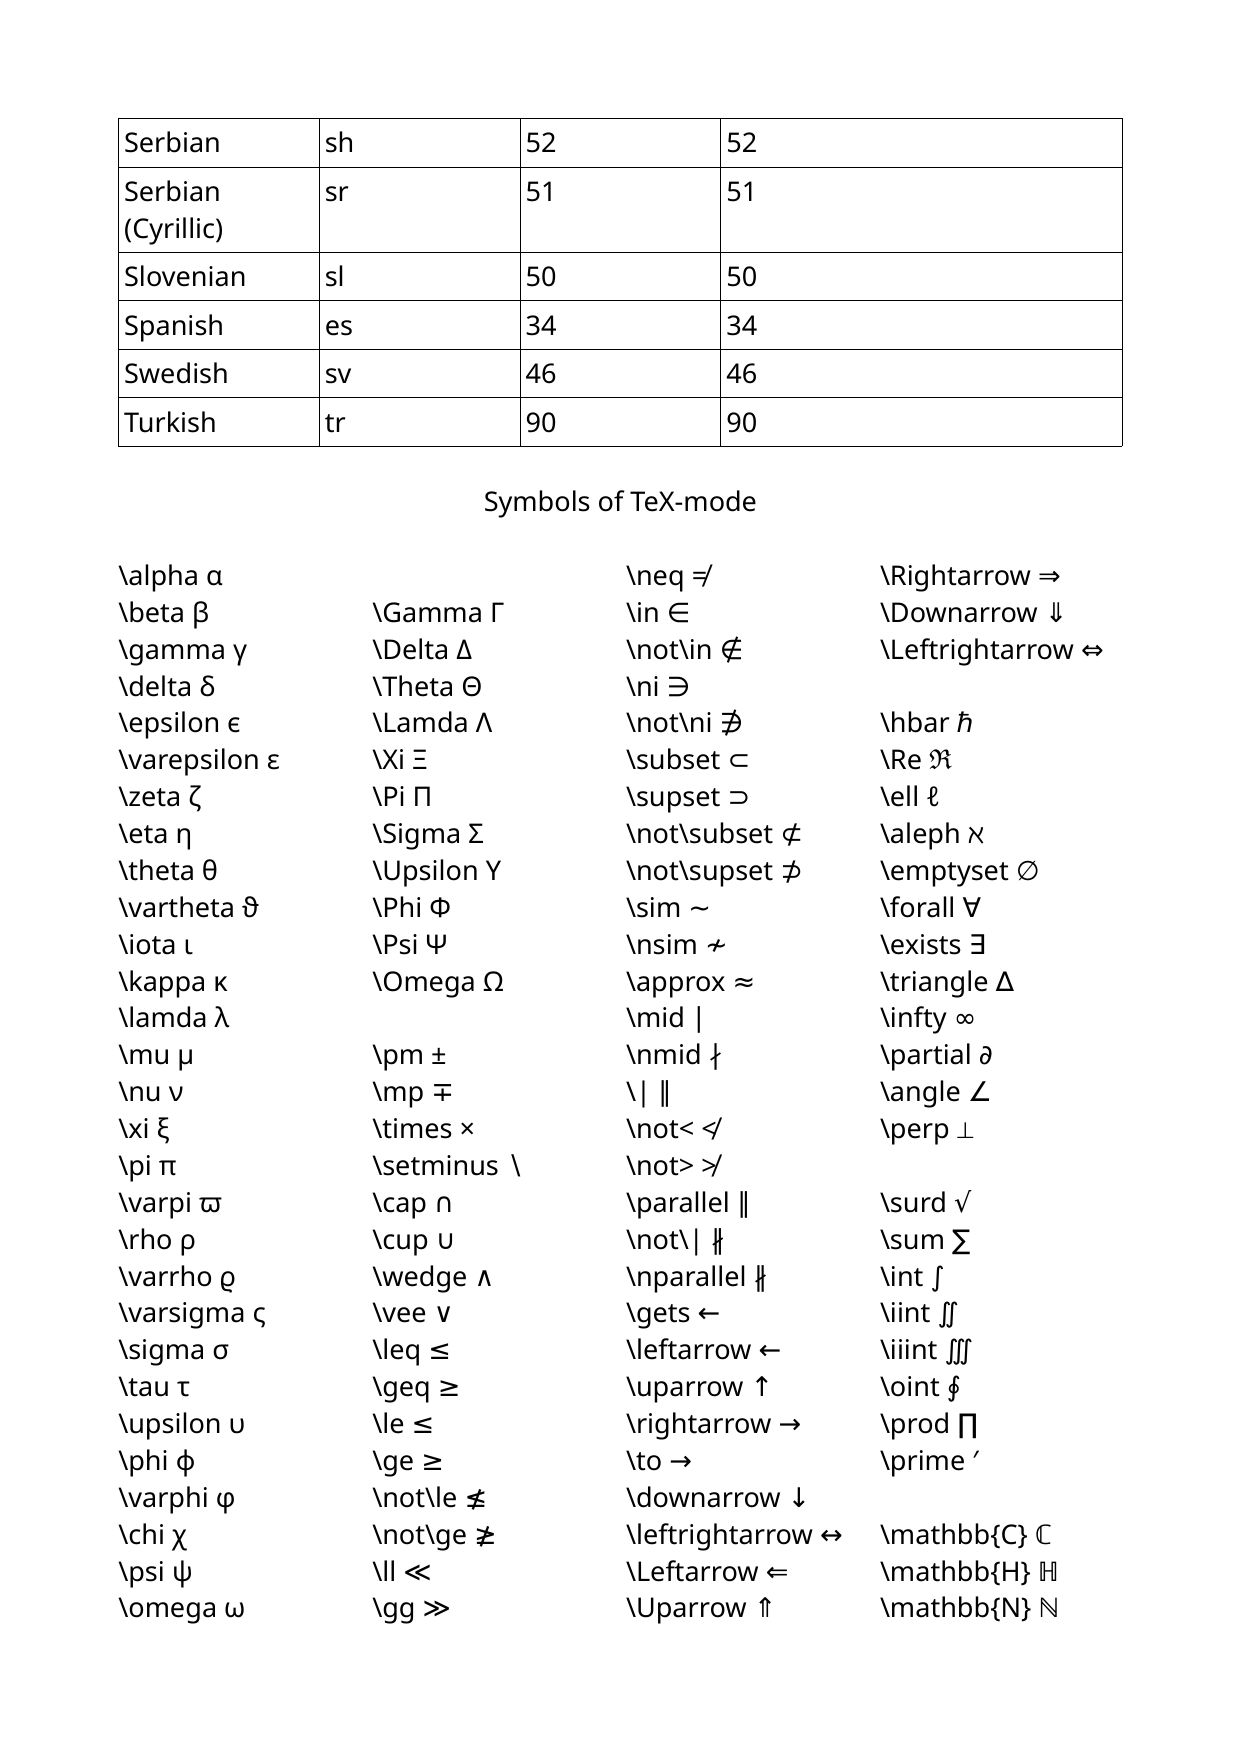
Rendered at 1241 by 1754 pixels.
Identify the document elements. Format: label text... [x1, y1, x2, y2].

text \prod ∏ [880, 1404, 1122, 1441]
table_cell 50 [721, 253, 1122, 300]
table_cell sl [320, 253, 520, 300]
text \chi χ [118, 1515, 360, 1552]
text \exists ∃ [880, 925, 1122, 962]
text \psi ψ [118, 1552, 360, 1589]
text \| ∥ [626, 1073, 868, 1109]
table_cell Spanish [119, 301, 319, 349]
text \not< ≮ [626, 1109, 868, 1146]
text \iota ι [118, 925, 360, 962]
table_cell 50 [521, 253, 720, 300]
table_cell sv [320, 350, 520, 397]
table_cell sh [320, 119, 520, 167]
text \leq ≤ [372, 1331, 614, 1368]
text \triangle ∆ [880, 962, 1122, 999]
text \emptyset ∅ [880, 851, 1122, 888]
text \not\in ∉ [626, 630, 868, 667]
text \Gamma Γ [372, 593, 614, 630]
text \Psi Ψ [372, 925, 614, 962]
text \kappa κ [118, 962, 360, 999]
text \beta β [118, 593, 360, 630]
text \Phi Φ [372, 888, 614, 925]
text \le ≤ [372, 1404, 614, 1441]
text \sum ∑ [880, 1220, 1122, 1257]
text \mathbb{N} ℕ [880, 1589, 1122, 1626]
text \Pi Π [372, 778, 614, 814]
text \not\ni ∌ [626, 704, 868, 741]
text \nparallel ∦ [626, 1257, 868, 1294]
table_cell 46 [521, 350, 720, 397]
text \not\le ≰ [372, 1478, 614, 1515]
text \Leftarrow ⇐ [626, 1552, 868, 1589]
text \ge ≥ [372, 1441, 614, 1478]
table_cell Slovenian [119, 253, 319, 300]
text \rho ρ [118, 1220, 360, 1257]
table_cell Swedish [119, 350, 319, 397]
text \iiint ∭ [880, 1331, 1122, 1368]
text \zeta ζ [118, 778, 360, 814]
text \Re ℜ [880, 741, 1122, 778]
text \surd √ [880, 1183, 1122, 1220]
text \vee ∨ [372, 1294, 614, 1331]
table_cell 51 [521, 168, 720, 252]
text \aleph ℵ [880, 814, 1122, 851]
text \downarrow ↓ [626, 1478, 868, 1515]
text \alpha α [118, 556, 360, 593]
text \approx ≈ [626, 962, 868, 999]
text \prime ′ [880, 1441, 1122, 1478]
text \gamma γ [118, 630, 360, 667]
text \not\subset ⊄ [626, 814, 868, 851]
text \neq ≠ [626, 556, 868, 593]
table_cell es [320, 301, 520, 349]
text \subset ⊂ [626, 741, 868, 778]
text \to → [626, 1441, 868, 1478]
text \wedge ∧ [372, 1257, 614, 1294]
text \not\supset ⊅ [626, 851, 868, 888]
text \hbar ℏ [880, 704, 1122, 741]
text \varpi ϖ [118, 1183, 360, 1220]
text \leftrightarrow ↔ [626, 1515, 868, 1552]
table_cell 90 [721, 398, 1122, 446]
text \theta θ [118, 851, 360, 888]
text \uparrow ↑ [626, 1368, 868, 1404]
text \cup ∪ [372, 1220, 614, 1257]
text \rightarrow → [626, 1404, 868, 1441]
text \Xi Ξ [372, 741, 614, 778]
table_cell 51 [721, 168, 1122, 252]
table_cell 52 [721, 119, 1122, 167]
text \sigma σ [118, 1331, 360, 1368]
text \nu ν [118, 1073, 360, 1109]
text \mathbb{H} ℍ [880, 1552, 1122, 1589]
text \mu μ [118, 1036, 360, 1073]
table_cell 46 [721, 350, 1122, 397]
text \leftarrow ← [626, 1331, 868, 1368]
text \Lamda Λ [372, 704, 614, 741]
text \xi ξ [118, 1109, 360, 1146]
text \ell ℓ [880, 778, 1122, 814]
table_cell 90 [521, 398, 720, 446]
text \pm ± [372, 1036, 614, 1073]
text \parallel ∥ [626, 1183, 868, 1220]
text \times × [372, 1109, 614, 1146]
text \int ∫ [880, 1257, 1122, 1294]
text \Rightarrow ⇒ [880, 556, 1122, 593]
table_cell Turkish [119, 398, 319, 446]
text \varrho ϱ [118, 1257, 360, 1294]
text \upsilon υ [118, 1404, 360, 1441]
text \Delta Δ [372, 630, 614, 667]
text \not\ge ≱ [372, 1515, 614, 1552]
text \varepsilon ε [118, 741, 360, 778]
text \varsigma ς [118, 1294, 360, 1331]
text \geq ≥ [372, 1368, 614, 1404]
text \setminus ∖ [372, 1146, 614, 1183]
text \delta δ [118, 667, 360, 704]
text \angle ∠ [880, 1073, 1122, 1109]
text \tau τ [118, 1368, 360, 1404]
table_cell 34 [721, 301, 1122, 349]
text \cap ∩ [372, 1183, 614, 1220]
text \nmid ∤ [626, 1036, 868, 1073]
text \varphi φ [118, 1478, 360, 1515]
text \Uparrow ⇑ [626, 1589, 868, 1626]
text \in ∈ [626, 593, 868, 630]
text \ll ≪ [372, 1552, 614, 1589]
text \not\| ∦ [626, 1220, 868, 1257]
text \nsim ≁ [626, 925, 868, 962]
table_cell Serbian (Cyrillic) [119, 168, 319, 252]
table_cell 52 [521, 119, 720, 167]
text \omega ω [118, 1589, 360, 1626]
text \mid ∣ [626, 999, 868, 1036]
text \Theta Θ [372, 667, 614, 704]
text Symbols of TeX-mode [118, 483, 1122, 519]
table_cell sr [320, 168, 520, 252]
text \oint ∮ [880, 1368, 1122, 1404]
text \lamda λ [118, 999, 360, 1036]
text \gets ← [626, 1294, 868, 1331]
text \sim ∼ [626, 888, 868, 925]
text \Downarrow ⇓ [880, 593, 1122, 630]
text \Sigma Σ [372, 814, 614, 851]
text \partial ∂ [880, 1036, 1122, 1073]
text \Omega Ω [372, 962, 614, 999]
text \Leftrightarrow ⇔ [880, 630, 1122, 667]
text \mathbb{C} ℂ [880, 1515, 1122, 1552]
table_cell Serbian [119, 119, 319, 167]
text \iint ∬ [880, 1294, 1122, 1331]
text \pi π [118, 1146, 360, 1183]
text \mp ∓ [372, 1073, 614, 1109]
text \not> ≯ [626, 1146, 868, 1183]
text \phi ϕ [118, 1441, 360, 1478]
text \ni ∋ [626, 667, 868, 704]
text \vartheta ϑ [118, 888, 360, 925]
table_cell 34 [521, 301, 720, 349]
text \supset ⊃ [626, 778, 868, 814]
text \Upsilon Υ [372, 851, 614, 888]
text \gg ≫ [372, 1589, 614, 1626]
text \epsilon ϵ [118, 704, 360, 741]
text \eta η [118, 814, 360, 851]
text \forall ∀ [880, 888, 1122, 925]
text \perp ⟂ [880, 1109, 1122, 1146]
text \infty ∞ [880, 999, 1122, 1036]
table_cell tr [320, 398, 520, 446]
